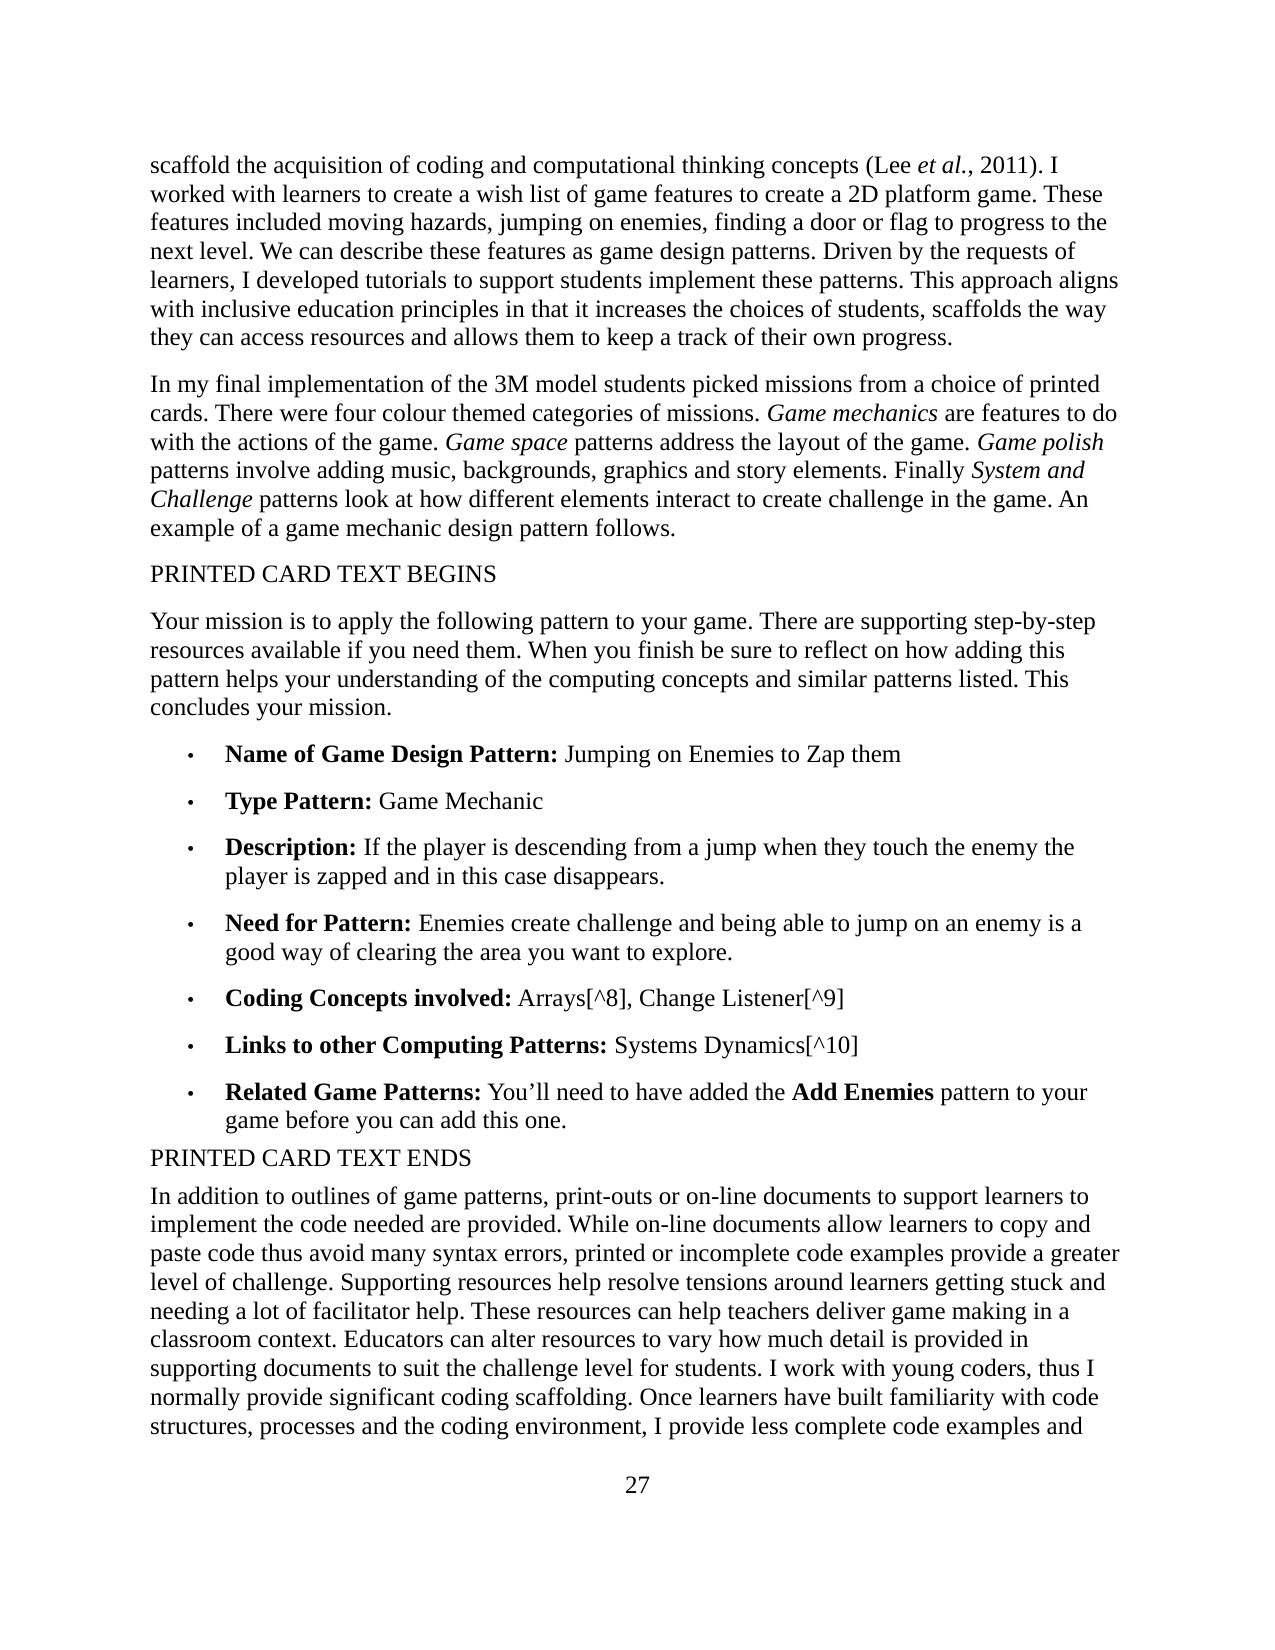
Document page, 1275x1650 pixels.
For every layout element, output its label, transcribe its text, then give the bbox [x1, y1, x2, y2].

text In addition to outlines of game patterns, print-outs or on-line documents to support learners to implement the code needed are provided. While on-line documents allow learners to copy and paste code thus avoid many syntax errors, printed or incomplete code examples provide a greater level of challenge. Supporting resources help resolve tensions around learners getting stuck and needing a lot of facilitator help. These resources can help teachers deliver game making in a classroom context. Educators can alter resources to vary how much detail is provided in supporting documents to suit the challenge level for students. I work with young coders, thus I normally provide significant coding scaffolding. Once learners have built familiarity with code structures, processes and the coding environment, I provide less complete code examples and [150, 1181, 1125, 1439]
list Need for Pattern: Enemies create challenge and being able to jump on an enemy is a good way of clearing the area you want to explore. [187, 908, 1125, 965]
list Related Game Patterns: You’ll need to have added the Add Enemies pattern to your game before you can add this one. [187, 1077, 1125, 1134]
text PRINTED CARD TEXT BEGINS [150, 559, 1125, 588]
list Links to other Computing Patterns: Systems Dynamics[^10] [187, 1030, 1125, 1059]
list Type Pattern: Game Mechanic [187, 786, 1125, 814]
list Coding Concepts involved: Arrays[^8], Change Listener[^9] [187, 983, 1125, 1012]
text scaffold the acquisition of coding and computational thinking concepts (Lee et al., 2011). I worked with learners to create a wish list of game features to create a 2D platform game. These features included moving hazards, jumping on enemies, finding a door or flag to progress to the next level. We can describe these features as game design patterns. Driven by the requests of learners, I developed tutorials to support students implement these patterns. This approach aligns with inclusive education principles in that it increases the choices of students, scaffolds the way they can access resources and allows them to keep a track of their own progress. [150, 150, 1125, 351]
list Description: If the player is descending from a jump when they touch the enemy the player is zapped and in this case disappears. [187, 832, 1125, 890]
list Name of Game Design Pattern: Jumping on Enemies to Zap them [187, 739, 1125, 768]
text Your mission is to apply the following pattern to your game. There are supporting step-by-step resources available if you need them. When you finish be sure to reflect on how adding this pattern helps your understanding of the computing concepts and similar patterns listed. This concludes your mission. [150, 606, 1125, 721]
text In my final implementation of the 3M model students picked missions from a choice of printed cards. There were four colour themed categories of missions. Game mechanics are features to do with the actions of the game. Game space patterns address the layout of the game. Game polish patterns involve adding music, backgrounds, graphics and story elements. Finally System and Challenge patterns look at how different elements interact to create challenge in the game. An example of a game mechanic design pattern follows. [150, 369, 1125, 542]
text PRINTED CARD TEXT ENDS [150, 1143, 1125, 1172]
